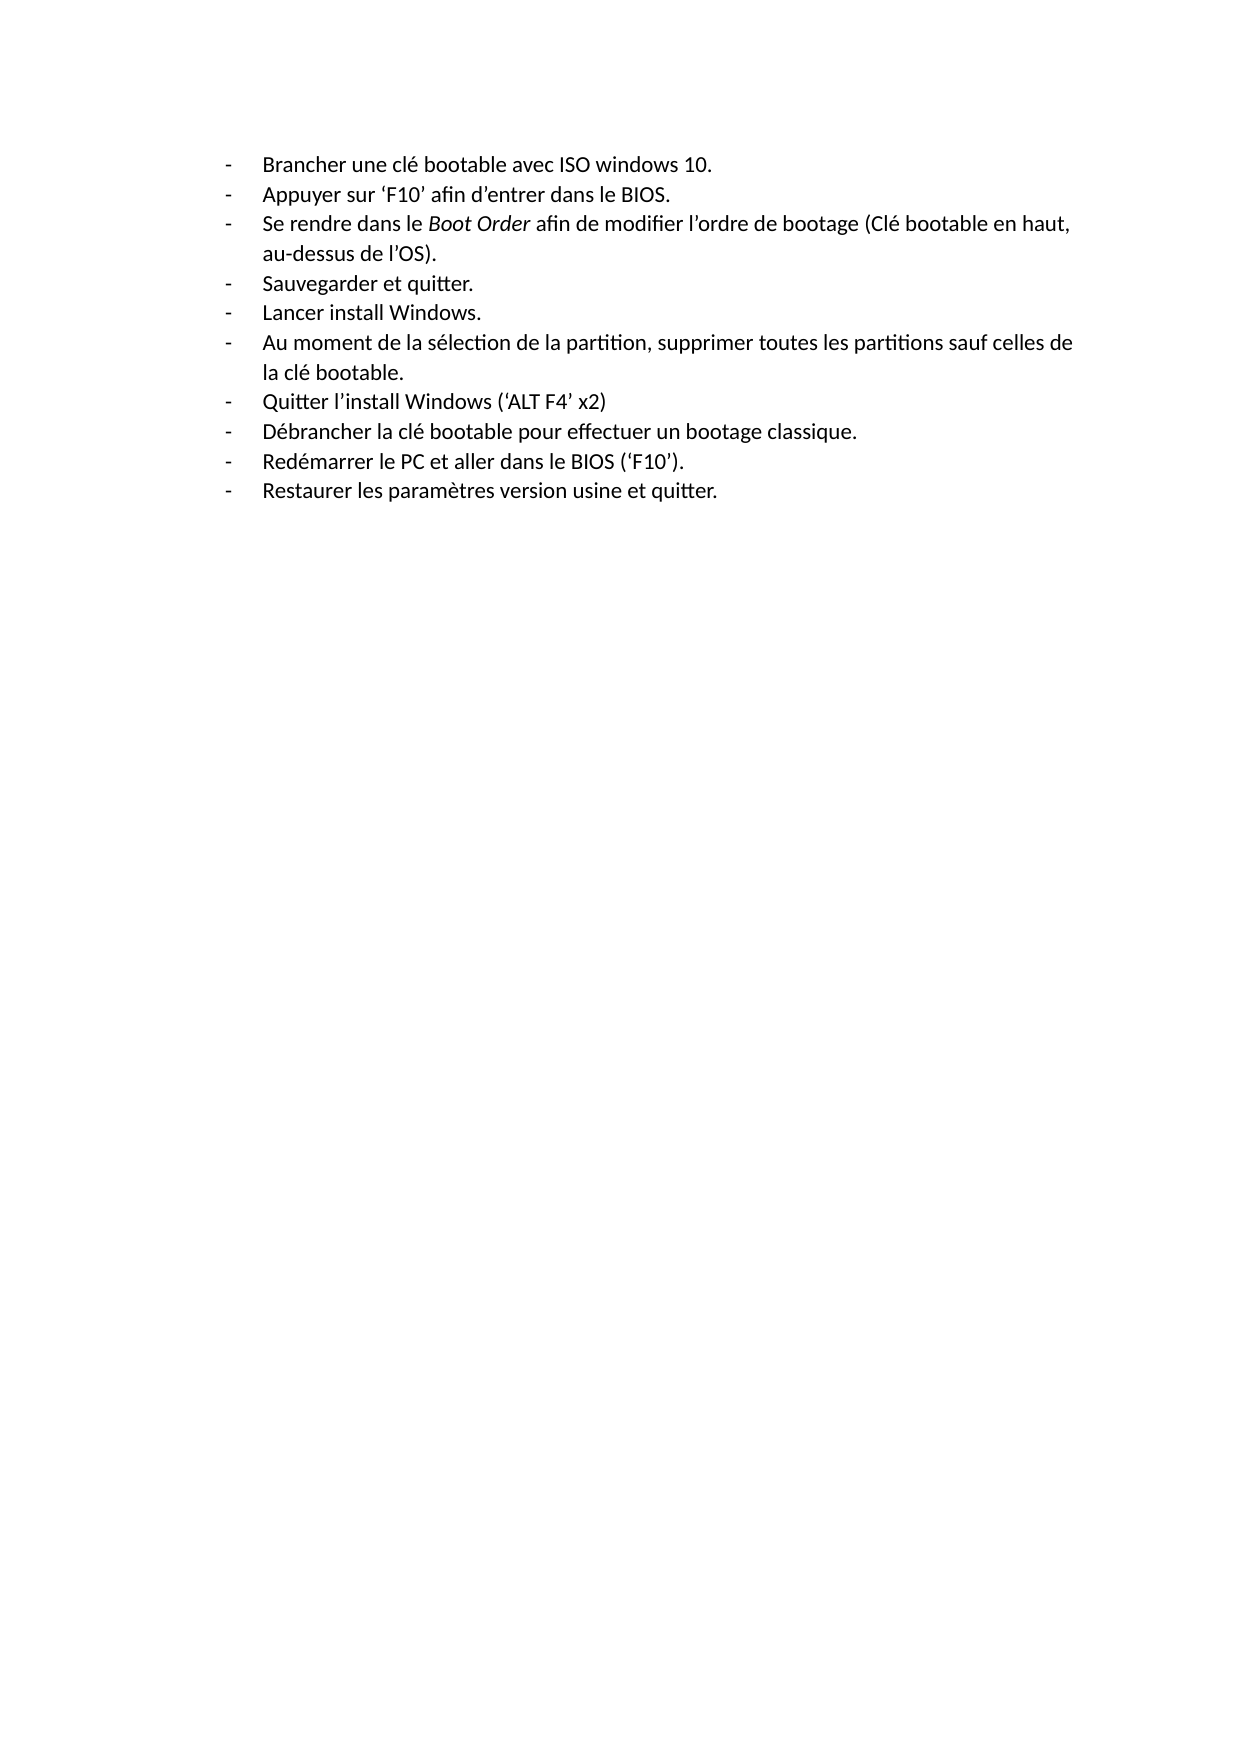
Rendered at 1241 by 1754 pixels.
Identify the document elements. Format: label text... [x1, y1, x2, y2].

list Appuyer sur ‘F10’ afin d’entrer dans le BIOS. [225, 180, 1090, 208]
list Sauvegarder et quitter. [225, 269, 1090, 297]
list Lancer install Windows. [225, 298, 1090, 326]
list Brancher une clé bootable avec ISO windows 10. [225, 150, 1090, 178]
list Quitter l’install Windows (‘ALT F4’ x2) [225, 387, 1090, 416]
list Se rendre dans le Boot Order afin de modifier l’ordre de bootage (Clé bootable en haut, au-dessus de l’OS). [225, 209, 1090, 267]
list Restaurer les paramètres version usine et quitter. [225, 477, 1090, 504]
list Débrancher la clé bootable pour effectuer un bootage classique. [225, 417, 1090, 445]
list Redémarrer le PC et aller dans le BIOS (‘F10’). [225, 447, 1090, 475]
list Au moment de la sélection de la partition, supprimer toutes les partitions sauf celles de la clé bootable. [225, 328, 1090, 386]
